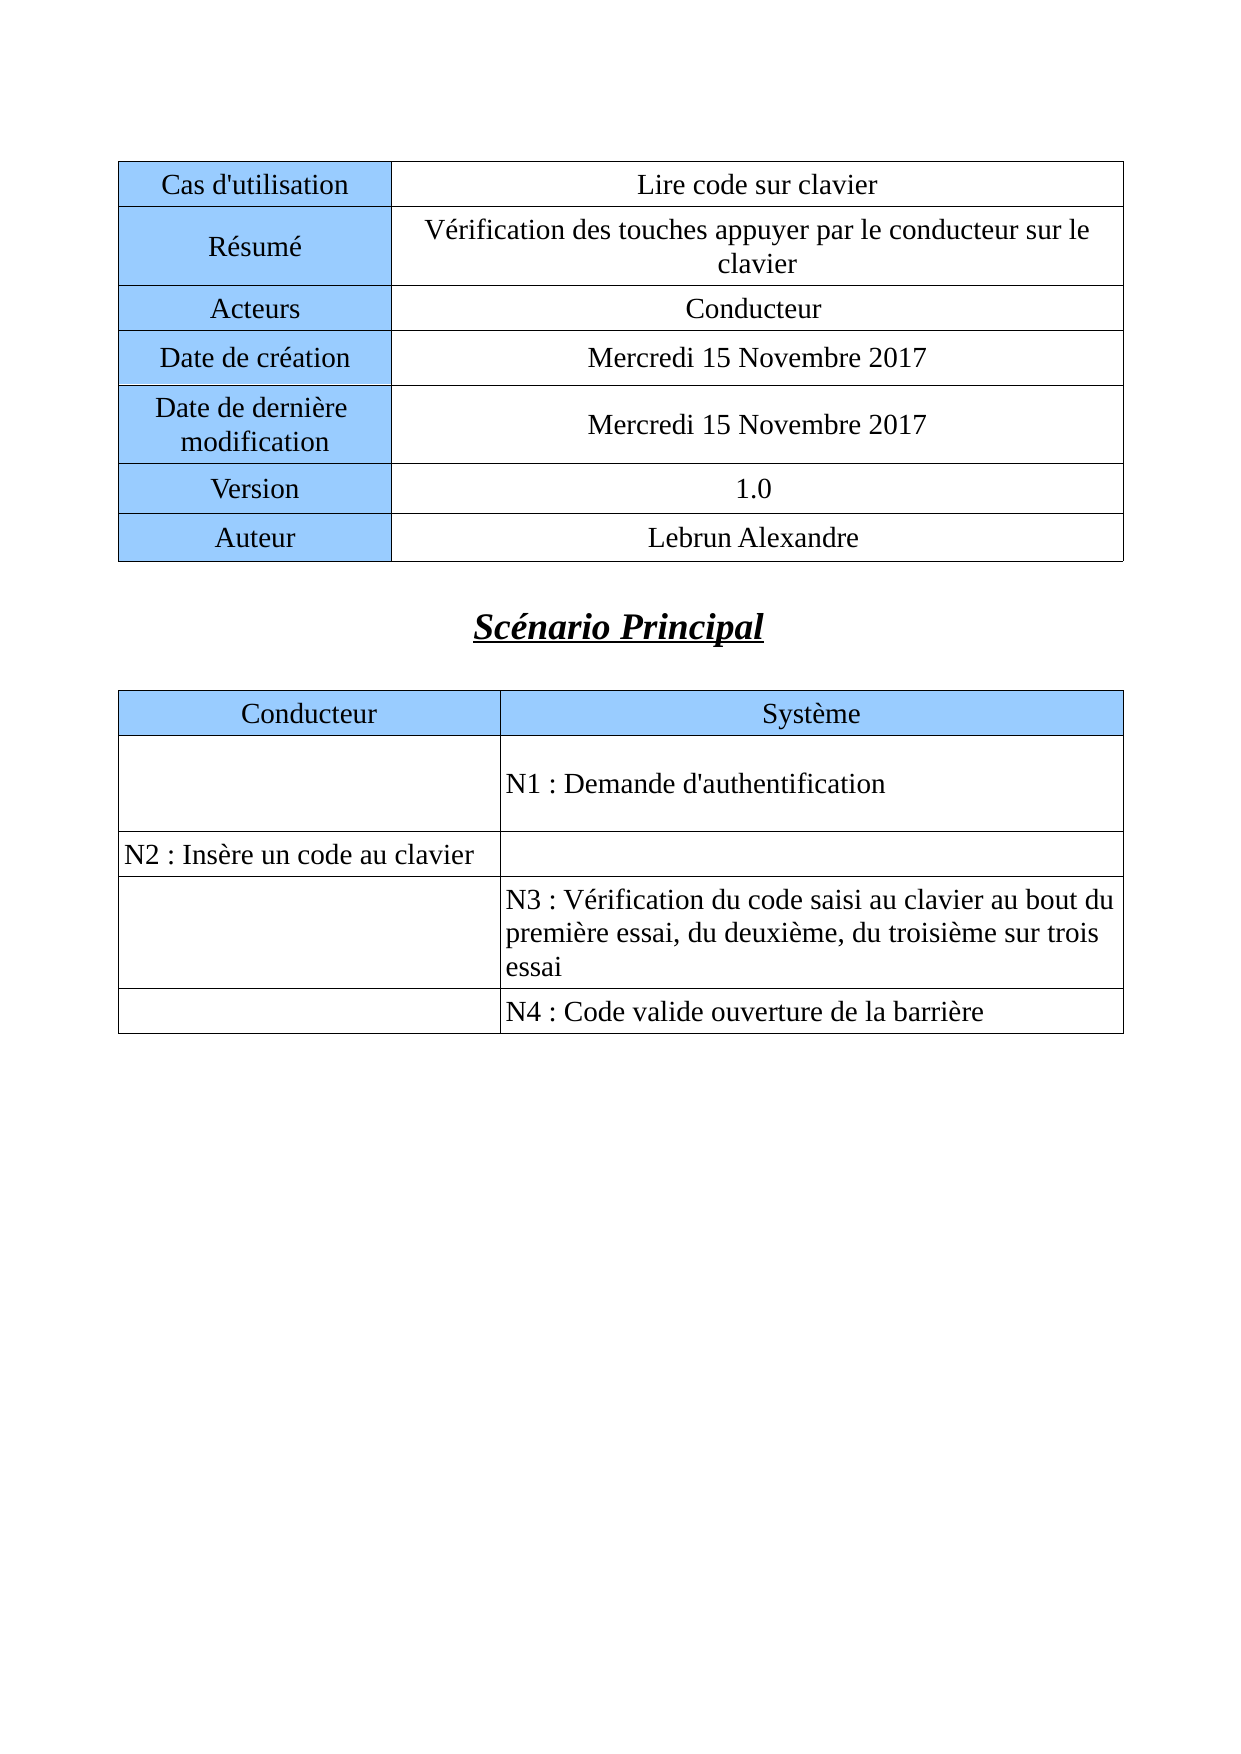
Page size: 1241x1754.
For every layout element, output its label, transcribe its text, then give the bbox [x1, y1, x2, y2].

table_cell Lebrun Alexandre [392, 514, 1123, 561]
table_cell Auteur [119, 514, 391, 561]
table_cell Date de dernière modification [119, 386, 391, 463]
table_cell [119, 736, 500, 831]
table_header Cas d'utilisation [119, 162, 391, 206]
table_cell Conducteur [392, 286, 1123, 330]
table_header Lire code sur clavier [392, 162, 1123, 206]
table_cell Mercredi 15 Novembre 2017 [392, 331, 1123, 384]
table_header Conducteur [119, 691, 500, 735]
text Scénario Principal [118, 604, 1122, 647]
table_cell [501, 832, 1123, 876]
table_cell [119, 877, 500, 988]
table_cell N2 : Insère un code au clavier [119, 832, 500, 876]
table_cell Vérification des touches appuyer par le conducteur sur le clavier [392, 207, 1123, 285]
table_cell Résumé [119, 207, 391, 285]
table_cell Acteurs [119, 286, 391, 330]
table_header Système [501, 691, 1123, 735]
table_cell N1 : Demande d'authentification [501, 736, 1123, 831]
table_cell 1.0 [392, 464, 1123, 513]
table_cell N4 : Code valide ouverture de la barrière [501, 989, 1123, 1033]
table_cell [119, 989, 500, 1033]
table_cell Mercredi 15 Novembre 2017 [392, 386, 1123, 463]
table_cell Date de création [119, 331, 391, 384]
table_cell Version [119, 464, 391, 513]
table_cell N3 : Vérification du code saisi au clavier au bout du première essai, du deuxième, du troisième sur trois essai [501, 877, 1123, 988]
